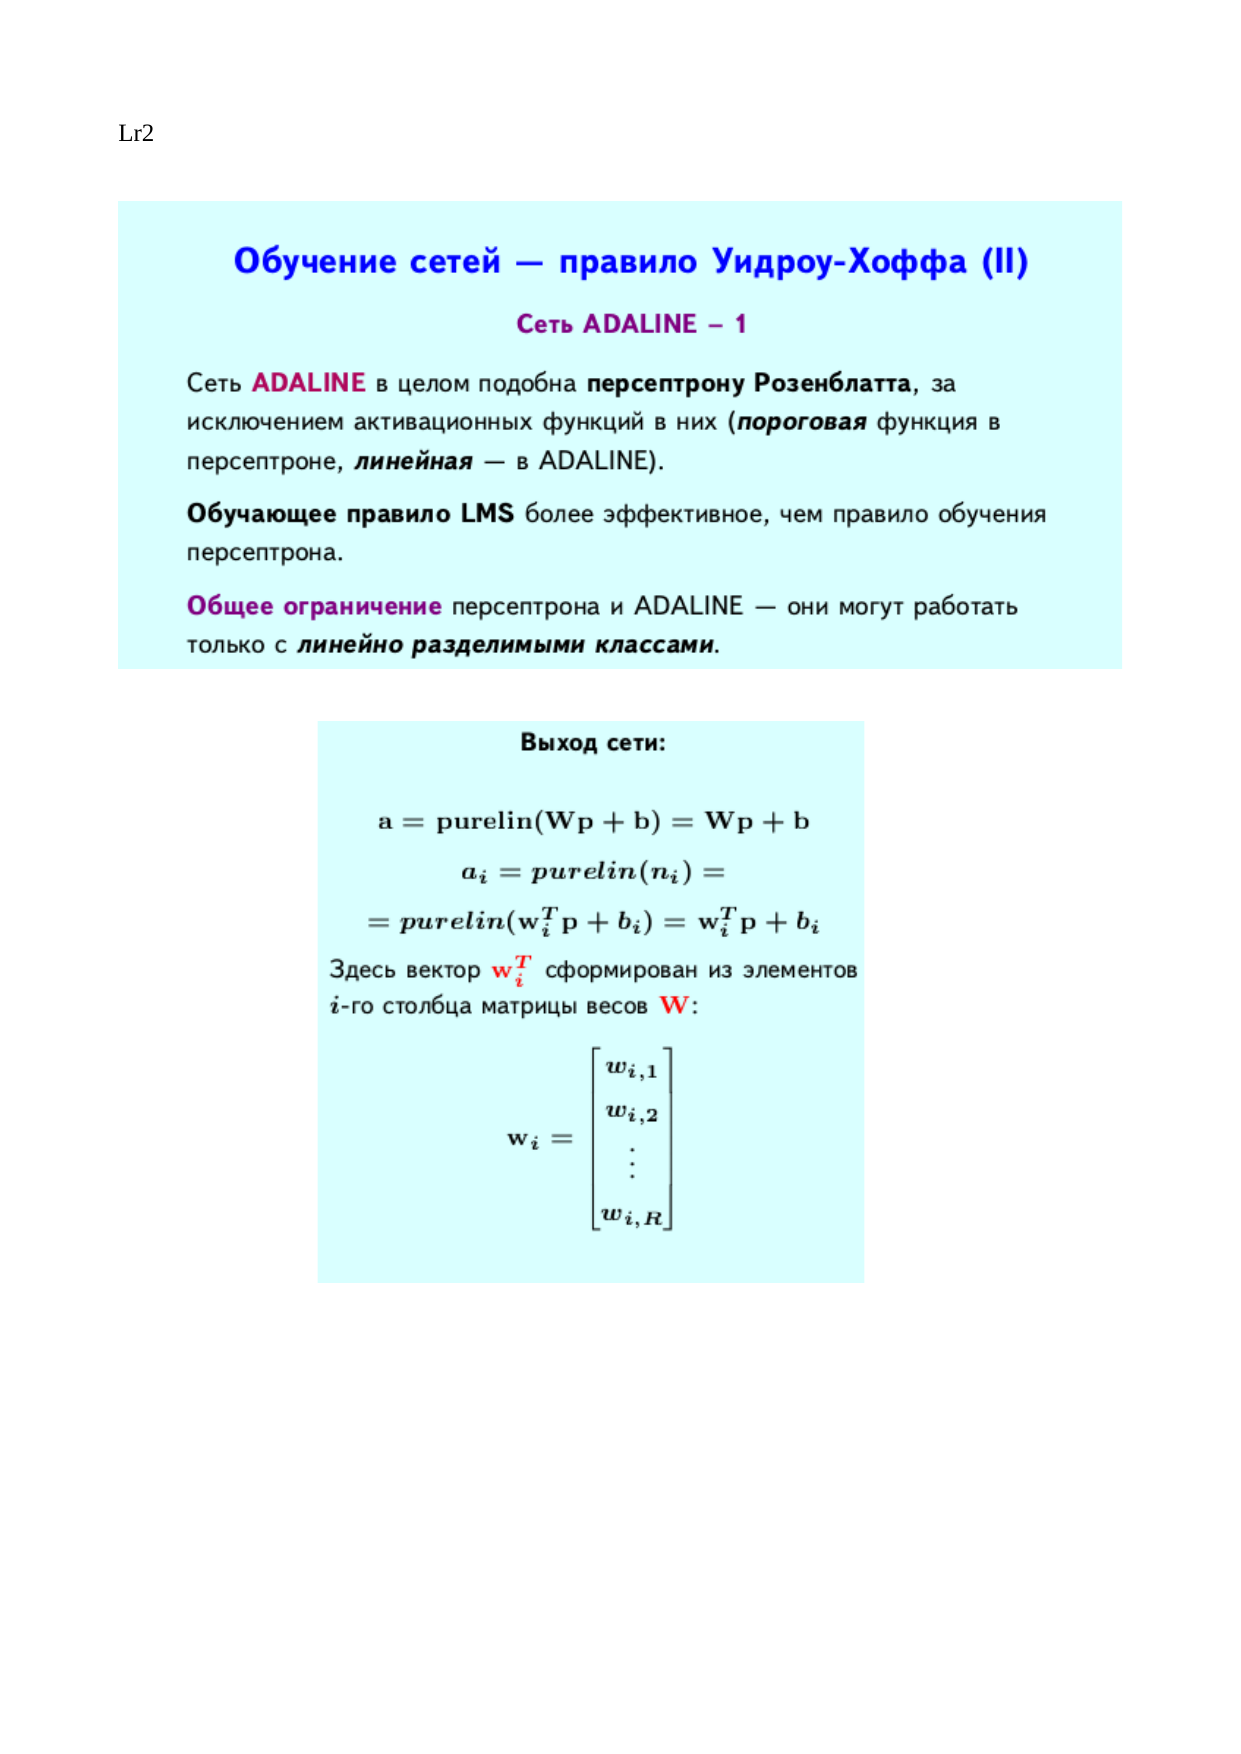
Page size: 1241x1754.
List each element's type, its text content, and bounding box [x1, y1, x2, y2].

picture [317, 721, 865, 1283]
text Lr2 [118, 118, 1122, 147]
picture [118, 201, 1123, 669]
